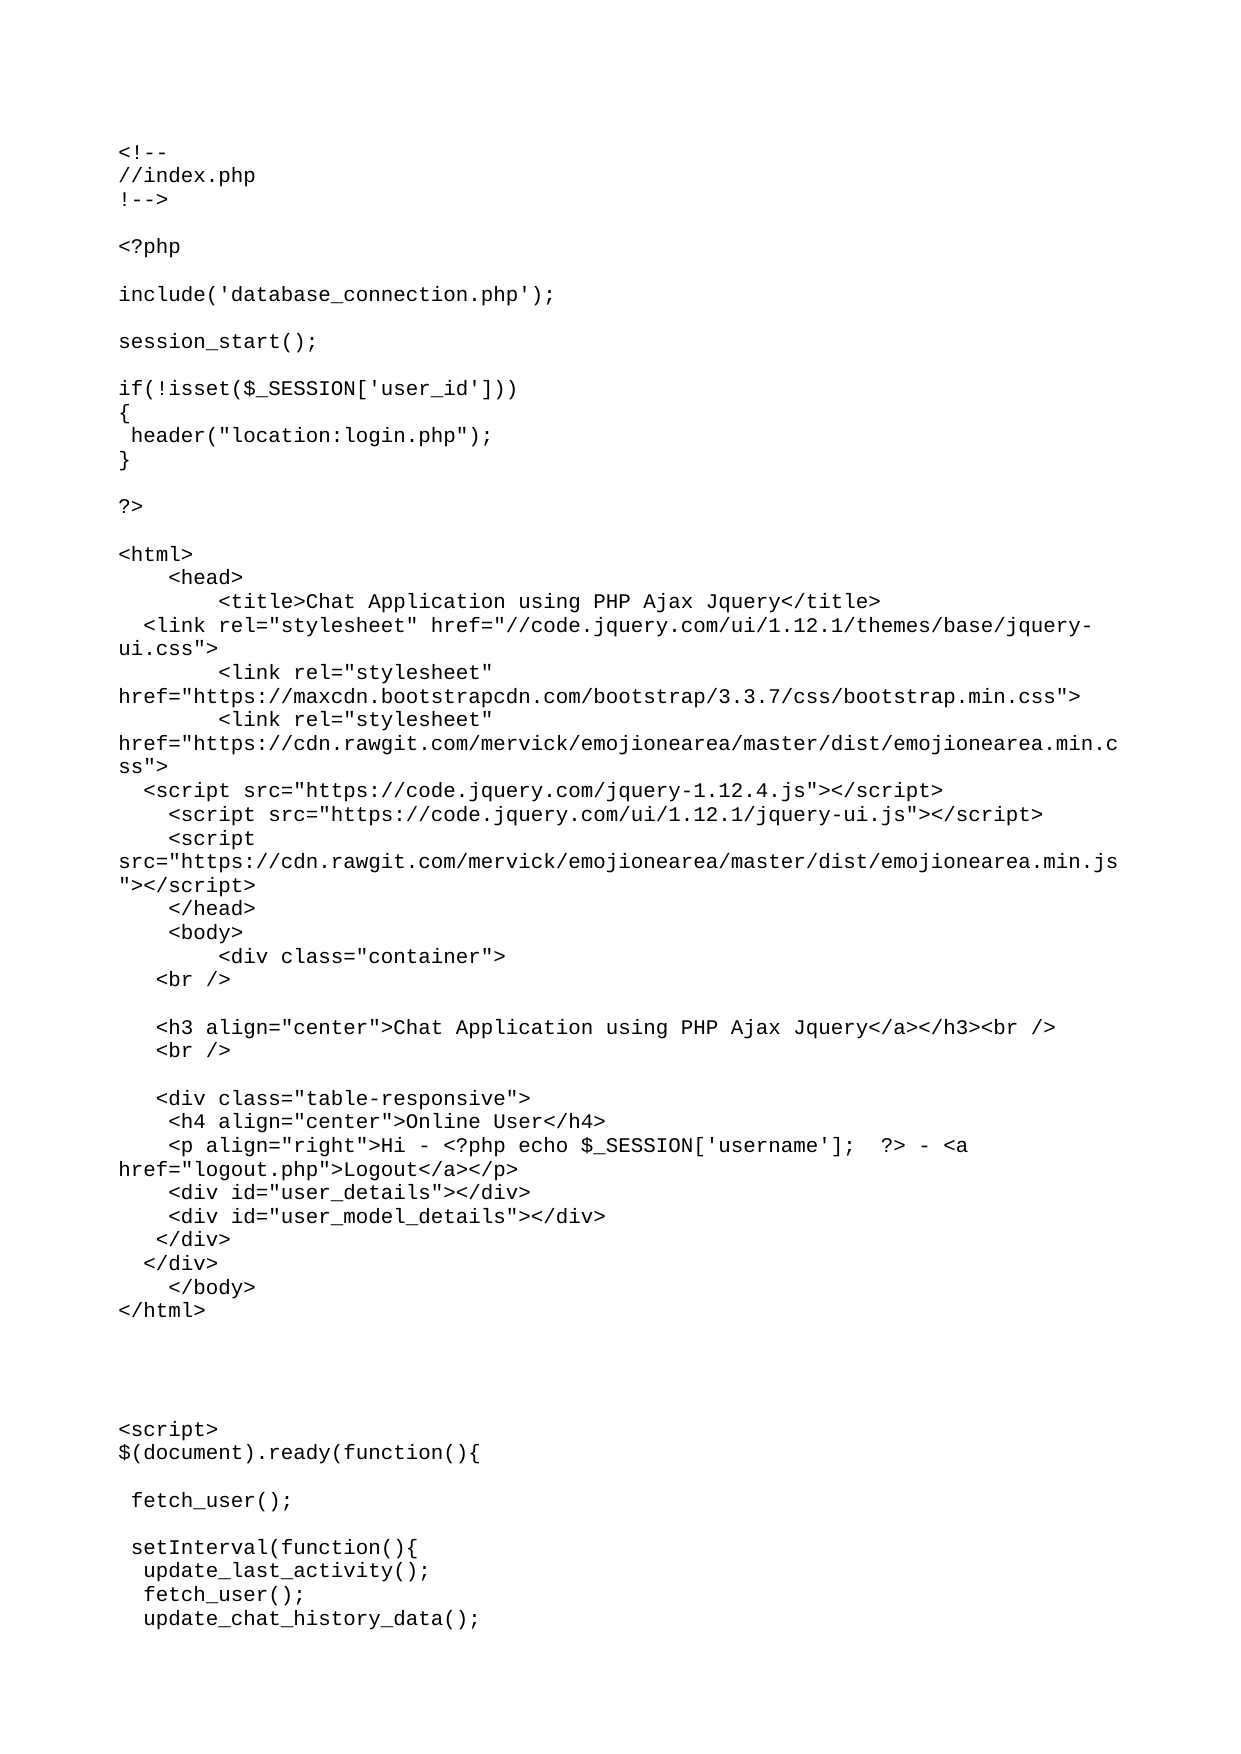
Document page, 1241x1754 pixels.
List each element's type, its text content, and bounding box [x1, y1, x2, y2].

text </html> [118, 1300, 1122, 1324]
text </body> [118, 1277, 1122, 1300]
text <div id="user_details"></div> [118, 1182, 1122, 1206]
text //index.php [118, 165, 1122, 189]
text <h3 align="center">Chat Application using PHP Ajax Jquery</a></h3><br /> [118, 1017, 1122, 1040]
text <div class="table-responsive"> [118, 1088, 1122, 1111]
text </div> [118, 1253, 1122, 1277]
text </div> [118, 1229, 1122, 1253]
text <script> [118, 1419, 1122, 1442]
text </head> [118, 898, 1122, 922]
text if(!isset($_SESSION['user_id'])) [118, 378, 1122, 402]
text $(document).ready(function(){ [118, 1442, 1122, 1466]
text <script src="https://code.jquery.com/jquery-1.12.4.js"></script> [118, 780, 1122, 804]
text <html> [118, 544, 1122, 567]
text <br /> [118, 1040, 1122, 1064]
text <link rel="stylesheet" href="//code.jquery.com/ui/1.12.1/themes/base/jquery-ui.css"> [118, 615, 1122, 662]
text update_chat_history_data(); [118, 1608, 1122, 1631]
text <link rel="stylesheet" href="https://cdn.rawgit.com/mervick/emojionearea/master/dist/emojionearea.min.css"> [118, 709, 1122, 780]
text fetch_user(); [118, 1584, 1122, 1608]
text <br /> [118, 969, 1122, 993]
text <title>Chat Application using PHP Ajax Jquery</title> [118, 591, 1122, 615]
text <script src="https://code.jquery.com/ui/1.12.1/jquery-ui.js"></script> [118, 804, 1122, 827]
text <link rel="stylesheet" href="https://maxcdn.bootstrapcdn.com/bootstrap/3.3.7/css/bootstrap.min.css"> [118, 662, 1122, 709]
text <script src="https://cdn.rawgit.com/mervick/emojionearea/master/dist/emojionearea.min.js"></script> [118, 827, 1122, 898]
text <!-- [118, 142, 1122, 165]
text ?> [118, 496, 1122, 520]
text fetch_user(); [118, 1489, 1122, 1513]
text !--> [118, 189, 1122, 213]
text <body> [118, 922, 1122, 946]
text session_start(); [118, 331, 1122, 354]
text <h4 align="center">Online User</h4> [118, 1111, 1122, 1135]
text <div id="user_model_details"></div> [118, 1206, 1122, 1229]
text { [118, 402, 1122, 426]
text } [118, 449, 1122, 473]
text <?php [118, 236, 1122, 260]
text <head> [118, 567, 1122, 591]
text include('database_connection.php'); [118, 284, 1122, 307]
text update_last_activity(); [118, 1561, 1122, 1584]
text header("location:login.php"); [118, 426, 1122, 449]
text <div class="container"> [118, 946, 1122, 969]
text <p align="right">Hi - <?php echo $_SESSION['username']; ?> - <a href="logout.php">Logout</a></p> [118, 1135, 1122, 1182]
text setInterval(function(){ [118, 1537, 1122, 1561]
